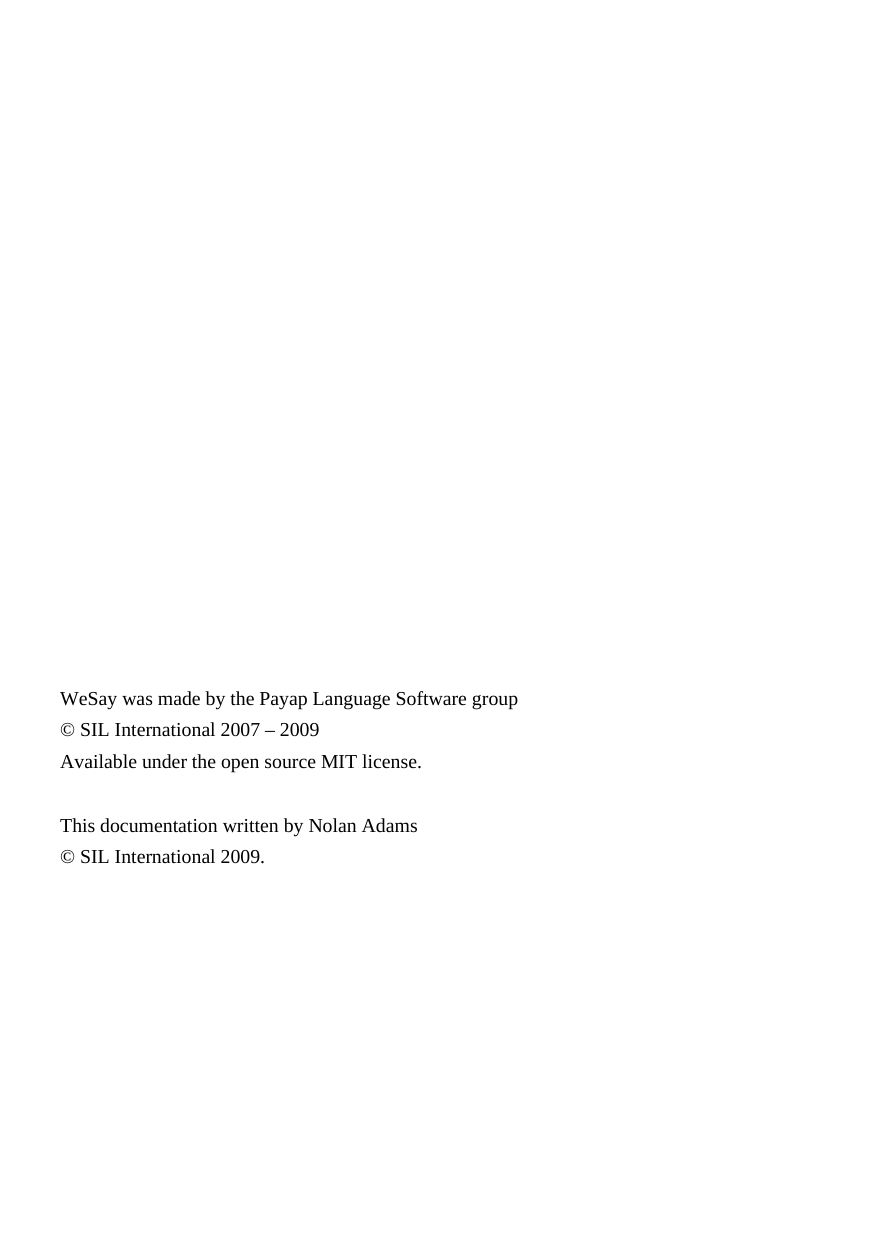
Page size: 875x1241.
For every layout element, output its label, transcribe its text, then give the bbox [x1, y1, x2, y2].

text WeSay was made by the Payap Language Software group [60, 686, 754, 709]
text This documentation written by Nolan Adams [60, 813, 754, 836]
text © SIL International 2009. [60, 845, 754, 868]
text © SIL International 2007 – 2009 [60, 718, 754, 741]
text Available under the open source MIT license. [60, 750, 754, 773]
